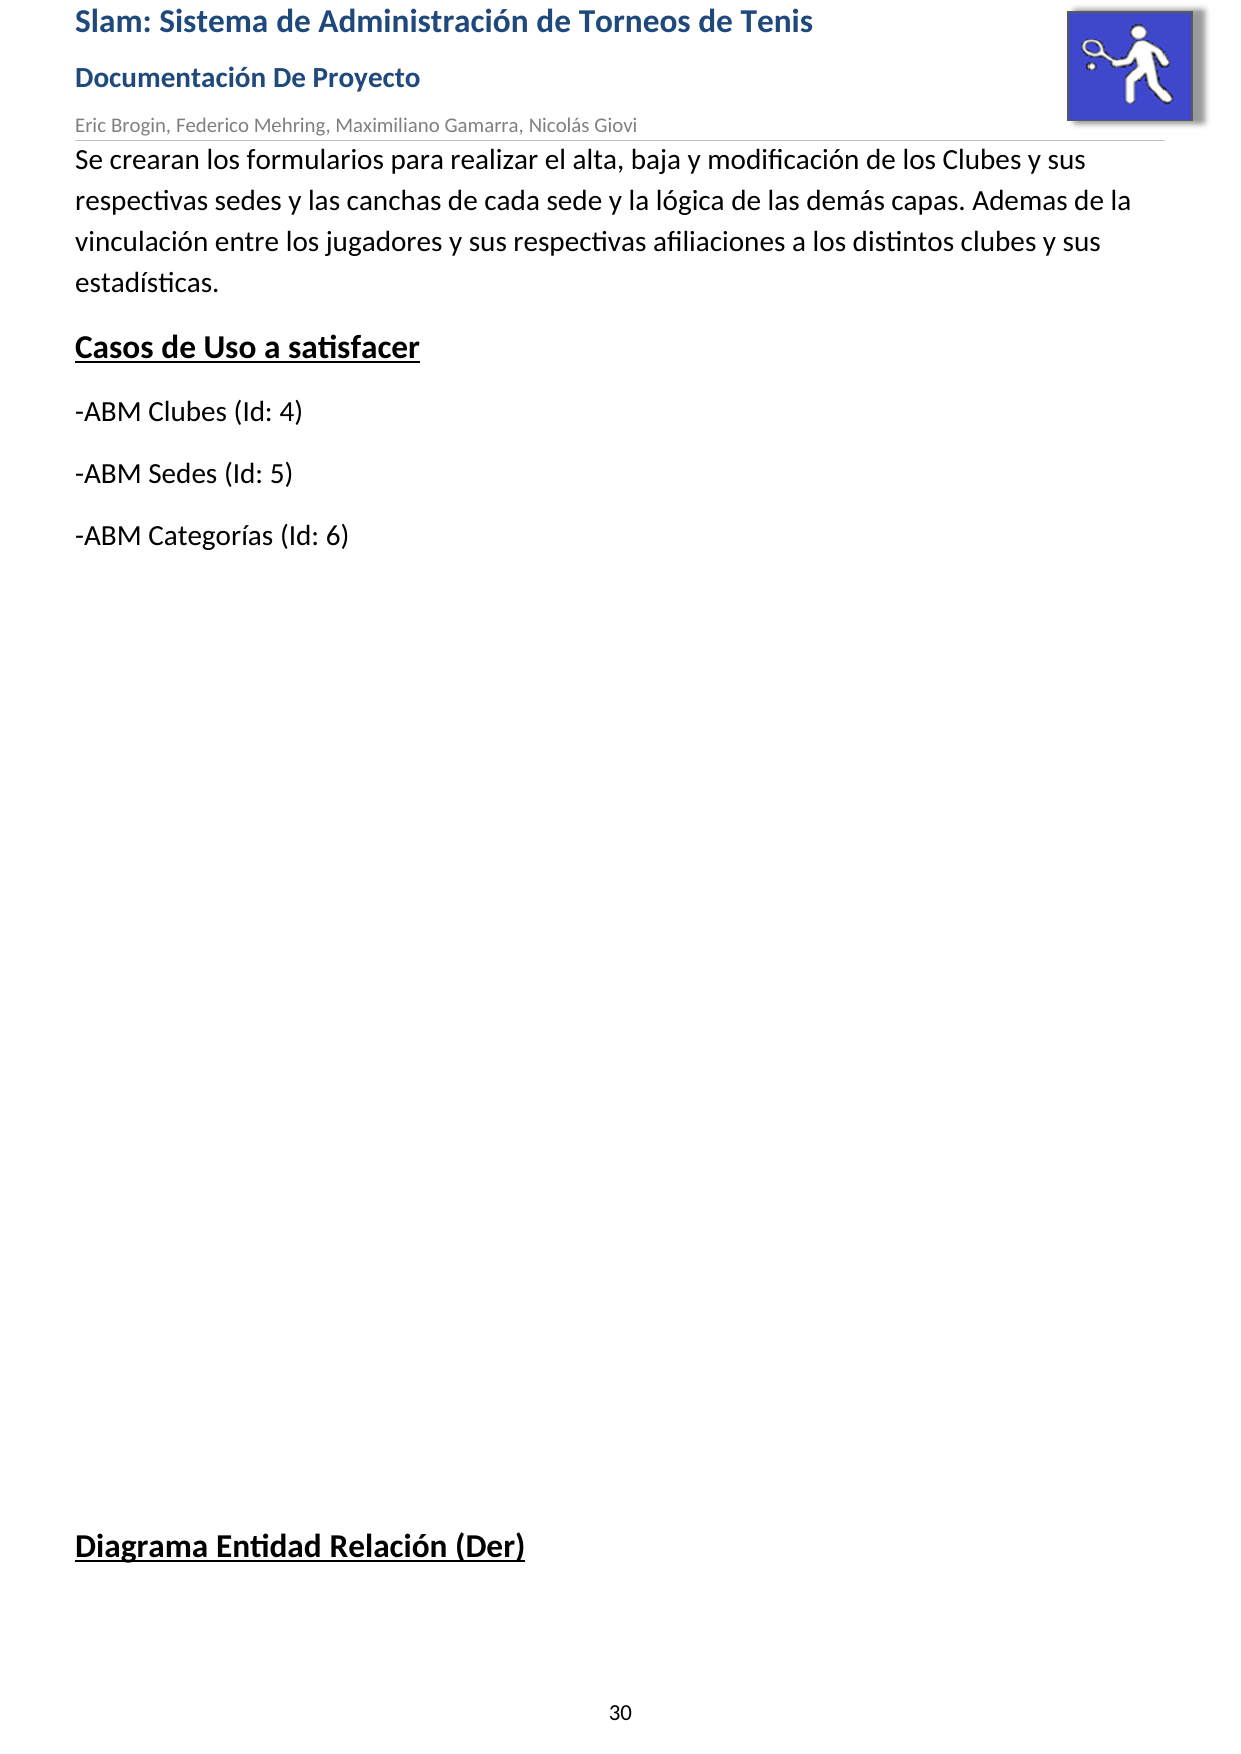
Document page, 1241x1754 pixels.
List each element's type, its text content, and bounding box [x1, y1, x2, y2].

text Se crearan los formularios para realizar el alta, baja y modificación de los Clubes y sus respectivas sedes y las canchas de cada sede y la lógica de las demás capas. Ademas de la vinculación entre los jugadores y sus respectivas afiliaciones a los distintos clubes y sus estadísticas. [75, 141, 1165, 300]
picture [1065, 1, 1214, 131]
text -ABM Clubes (Id: 4) [75, 393, 1165, 429]
text -ABM Sedes (Id: 5) [75, 455, 1165, 491]
text Casos de Uso a satisfacer [75, 326, 1165, 367]
text Diagrama Entidad Relación (Der) [75, 1525, 1165, 1566]
text -ABM Categorías (Id: 6) [75, 517, 1165, 553]
